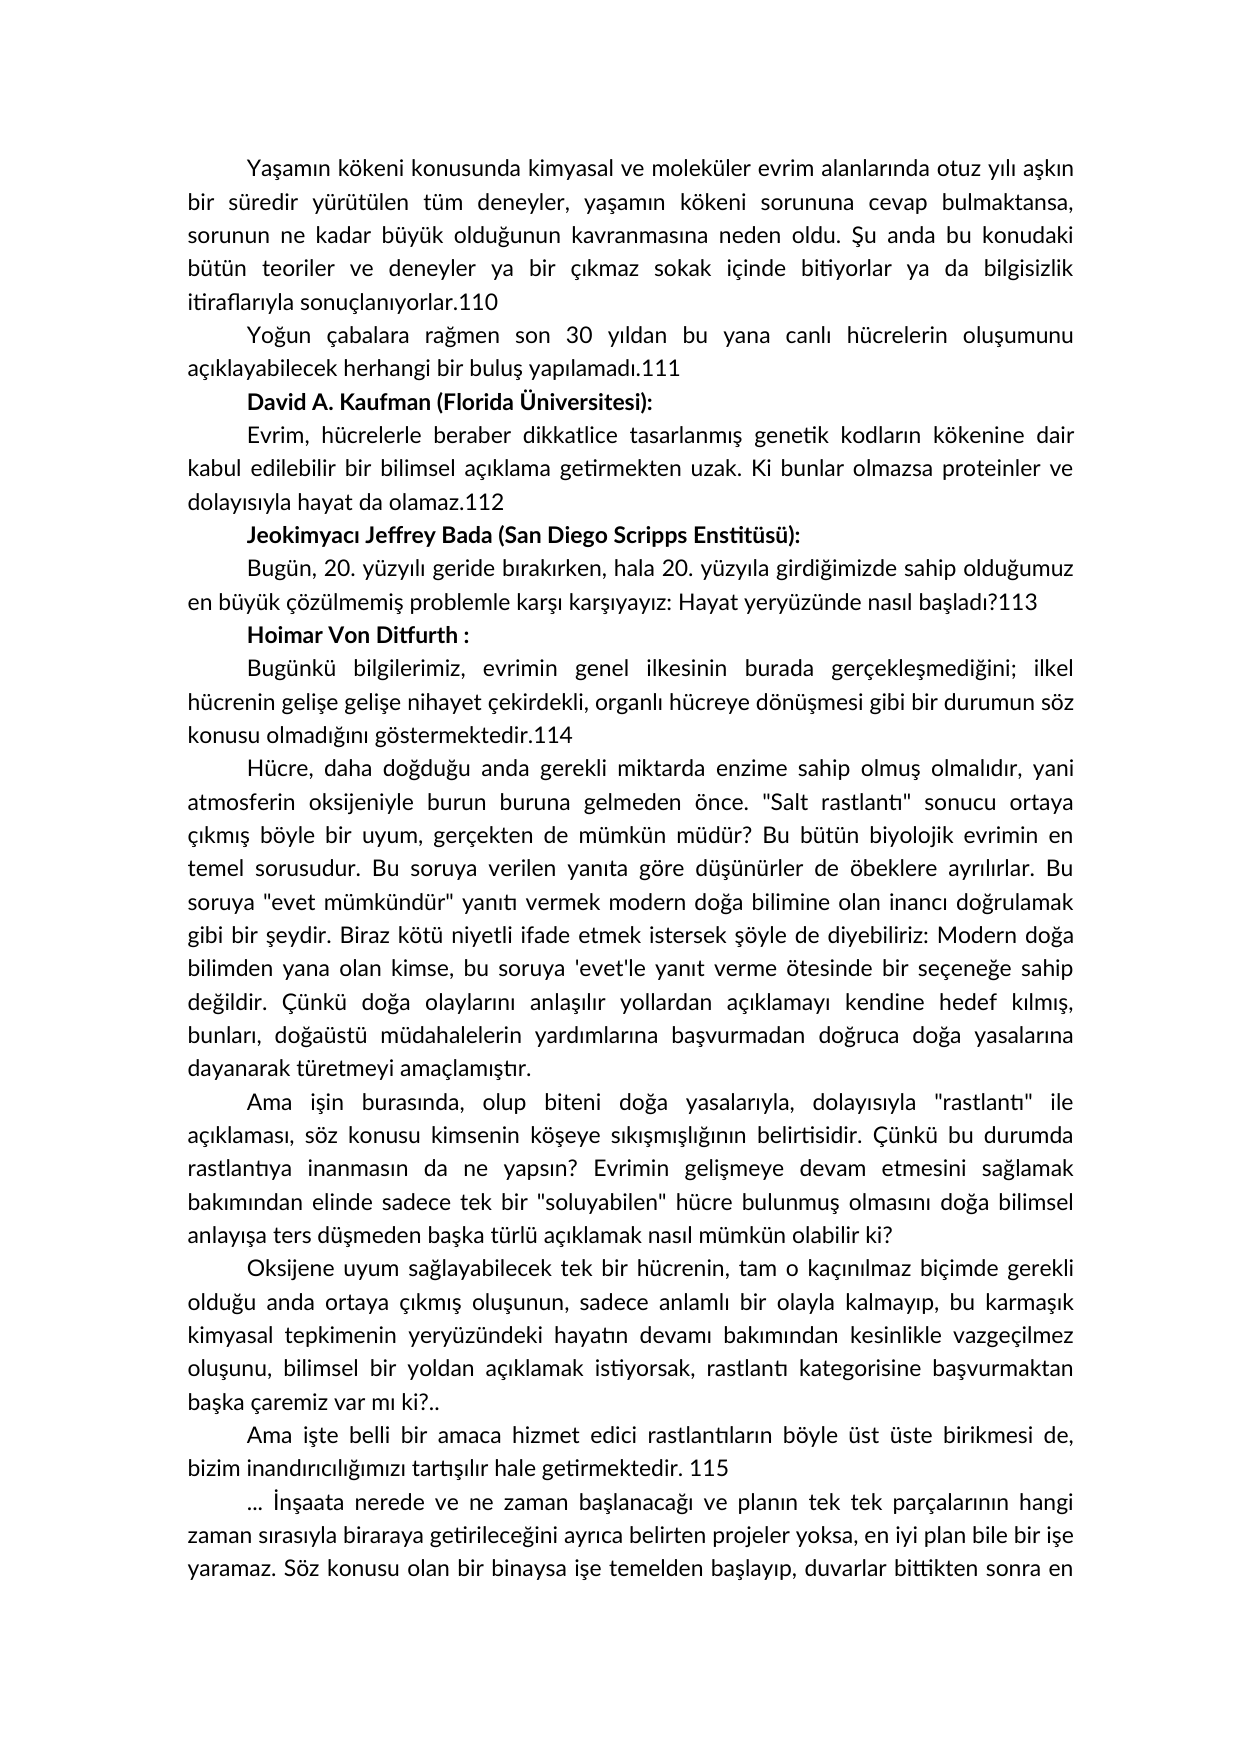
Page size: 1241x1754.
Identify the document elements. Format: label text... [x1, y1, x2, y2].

text Hücre, daha doğduğu anda gerekli miktarda enzime sahip olmuş olmalıdır, yani atmosferin oksijeniyle burun buruna gelmeden önce. "Salt rastlantı" sonucu ortaya çıkmış böyle bir uyum, gerçekten de mümkün müdür? Bu bütün biyolojik evrimin en temel sorusudur. Bu soruya verilen yanıta göre düşünürler de öbeklere ayrılırlar. Bu soruya "evet mümkündür" yanıtı vermek modern doğa bilimine olan inancı doğrulamak gibi bir şeydir. Biraz kötü niyetli ifade etmek istersek şöyle de diyebiliriz: Modern doğa bilimden yana olan kimse, bu soruya 'evet'le yanıt verme ötesinde bir seçeneğe sahip değildir. Çünkü doğa olaylarını anlaşılır yollardan açıklamayı kendine hedef kılmış, bunları, doğaüstü müdahalelerin yardımlarına başvurmadan doğruca doğa yasalarına dayanarak türetmeyi amaçlamıştır. [187, 750, 1075, 1083]
text Oksijene uyum sağlayabilecek tek bir hücrenin, tam o kaçınılmaz biçimde gerekli olduğu anda ortaya çıkmış oluşunun, sadece anlamlı bir olayla kalmayıp, bu karmaşık kimyasal tepkimenin yeryüzündeki hayatın devamı bakımından kesinlikle vazgeçilmez oluşunu, bilimsel bir yoldan açıklamak istiyorsak, rastlantı kategorisine başvurmaktan başka çaremiz var mı ki?.. [187, 1250, 1075, 1417]
text Ama işte belli bir amaca hizmet edici rastlantıların böyle üst üste birikmesi de, bizim inandırıcılığımızı tartışılır hale getirmektedir. 115 [187, 1417, 1075, 1483]
text Bugünkü bilgilerimiz, evrimin genel ilkesinin burada gerçekleşmediğini; ilkel hücrenin gelişe gelişe nihayet çekirdekli, organlı hücreye dönüşmesi gibi bir durumun söz konusu olmadığını göstermektedir.114 [187, 650, 1075, 750]
text David A. Kaufman (Florida Üniversitesi): [187, 383, 1075, 417]
text Bugün, 20. yüzyılı geride bırakırken, hala 20. yüzyıla girdiğimizde sahip olduğumuz en büyük çözülmemiş problemle karşı karşıyayız: Hayat yeryüzünde nasıl başladı?113 [187, 550, 1075, 617]
text Yoğun çabalara rağmen son 30 yıldan bu yana canlı hücrelerin oluşumunu açıklayabilecek herhangi bir buluş yapılamadı.111 [187, 317, 1075, 383]
text ... İnşaata nerede ve ne zaman başlanacağı ve planın tek tek parçalarının hangi zaman sırasıyla biraraya getirileceğini ayrıca belirten projeler yoksa, en iyi plan bile bir işe yaramaz. Söz konusu olan bir binaysa işe temelden başlayıp, duvarlar bittikten sonra en [187, 1483, 1075, 1583]
text Hoimar Von Ditfurth : [187, 617, 1075, 650]
text Ama işin burasında, olup biteni doğa yasalarıyla, dolayısıyla "rastlantı" ile açıklaması, söz konusu kimsenin köşeye sıkışmışlığının belirtisidir. Çünkü bu durumda rastlantıya inanmasın da ne yapsın? Evrimin gelişmeye devam etmesini sağlamak bakımından elinde sadece tek bir "soluyabilen" hücre bulunmuş olmasını doğa bilimsel anlayışa ters düşmeden başka türlü açıklamak nasıl mümkün olabilir ki? [187, 1083, 1075, 1250]
text Yaşamın kökeni konusunda kimyasal ve moleküler evrim alanlarında otuz yılı aşkın bir süredir yürütülen tüm deneyler, yaşamın kökeni sorununa cevap bulmaktansa, sorunun ne kadar büyük olduğunun kavranmasına neden oldu. Şu anda bu konudaki bütün teoriler ve deneyler ya bir çıkmaz sokak içinde bitiyorlar ya da bilgisizlik itiraflarıyla sonuçlanıyorlar.110 [187, 150, 1075, 317]
text Jeokimyacı Jeffrey Bada (San Diego Scripps Enstitüsü): [187, 517, 1075, 550]
text Evrim, hücrelerle beraber dikkatlice tasarlanmış genetik kodların kökenine dair kabul edilebilir bir bilimsel açıklama getirmekten uzak. Ki bunlar olmazsa proteinler ve dolayısıyla hayat da olamaz.112 [187, 417, 1075, 517]
